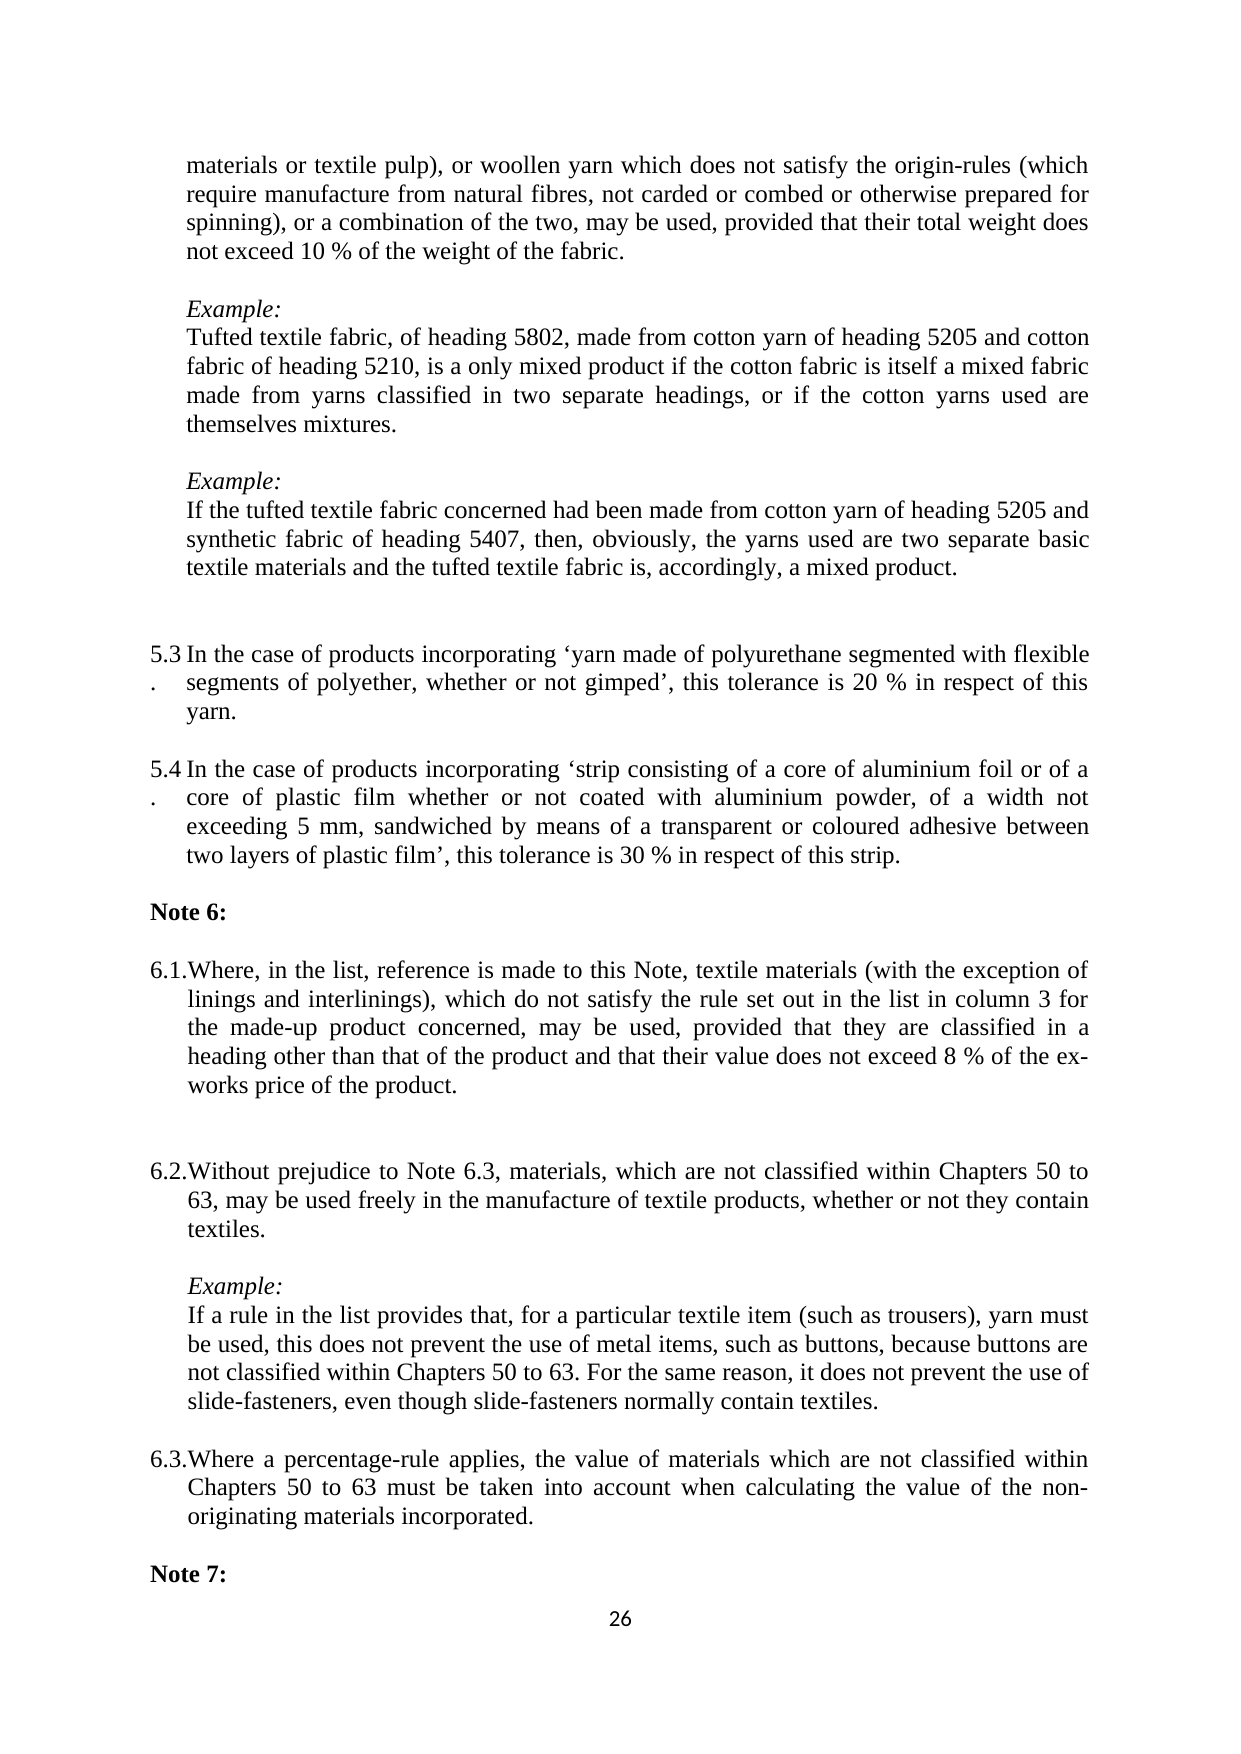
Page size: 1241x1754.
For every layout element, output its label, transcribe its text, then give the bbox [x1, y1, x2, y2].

table_header materials or textile pulp), or woollen yarn which does not satisfy the origin-rules (which require manufacture from natural fibres, not carded or combed or otherwise prepared for spinning), or a combination of the two, may be used, provided that their total weight does not exceed 10 % of the weight of the fabric. Example: Tufted textile fabric, of heading 5802, made from cotton yarn of heading 5205 and cotton fabric of heading 5210, is a only mixed product if the cotton fabric is itself a mixed fabric made from yarns classified in two separate headings, or if the cotton yarns used are themselves mixtures. Example: If the tufted textile fabric concerned had been made from cotton yarn of heading 5205 and synthetic fabric of heading 5407, then, obviously, the yarns used are two separate basic textile materials and the tufted textile fabric is, accordingly, a mixed product. [186, 150, 1090, 639]
table_header Where, in the list, reference is made to this Note, textile materials (with the exception of linings and interlinings), which do not satisfy the rule set out in the list in column 3 for the made-up product concerned, may be used, provided that they are classified in a heading other than that of the product and that their value does not exceed 8 % of the ex-works price of the product. [188, 955, 1090, 1156]
table_cell Where a percentage-rule applies, the value of materials which are not classified within Chapters 50 to 63 must be taken into account when calculating the value of the non-originating materials incorporated. [188, 1444, 1090, 1559]
table_cell 6.2. [150, 1156, 187, 1444]
table_cell 6.3. [150, 1444, 187, 1559]
table_cell Without prejudice to Note 6.3, materials, which are not classified within Chapters 50 to 63, may be used freely in the manufacture of textile products, whether or not they contain textiles. Example: If a rule in the list provides that, for a particular textile item (such as trousers), yarn must be used, this does not prevent the use of metal items, such as buttons, because buttons are not classified within Chapters 50 to 63. For the same reason, it does not prevent the use of slide-fasteners, even though slide-fasteners normally contain textiles. [188, 1156, 1090, 1444]
table_cell In the case of products incorporating ‘strip consisting of a core of aluminium foil or of a core of plastic film whether or not coated with aluminium powder, of a width not exceeding 5 mm, sandwiched by means of a transparent or coloured adhesive between two layers of plastic film’, this tolerance is 30 % in respect of this strip. [186, 754, 1090, 897]
table_header 6.1. [150, 955, 187, 1156]
table_cell 5.4. [150, 754, 186, 897]
table_header [150, 150, 186, 639]
text Note 6: [150, 897, 1090, 926]
table_cell In the case of products incorporating ‘yarn made of polyurethane segmented with flexible segments of polyether, whether or not gimped’, this tolerance is 20 % in respect of this yarn. [186, 639, 1090, 754]
table_cell 5.3. [150, 639, 186, 754]
text Note 7: [150, 1559, 1090, 1587]
